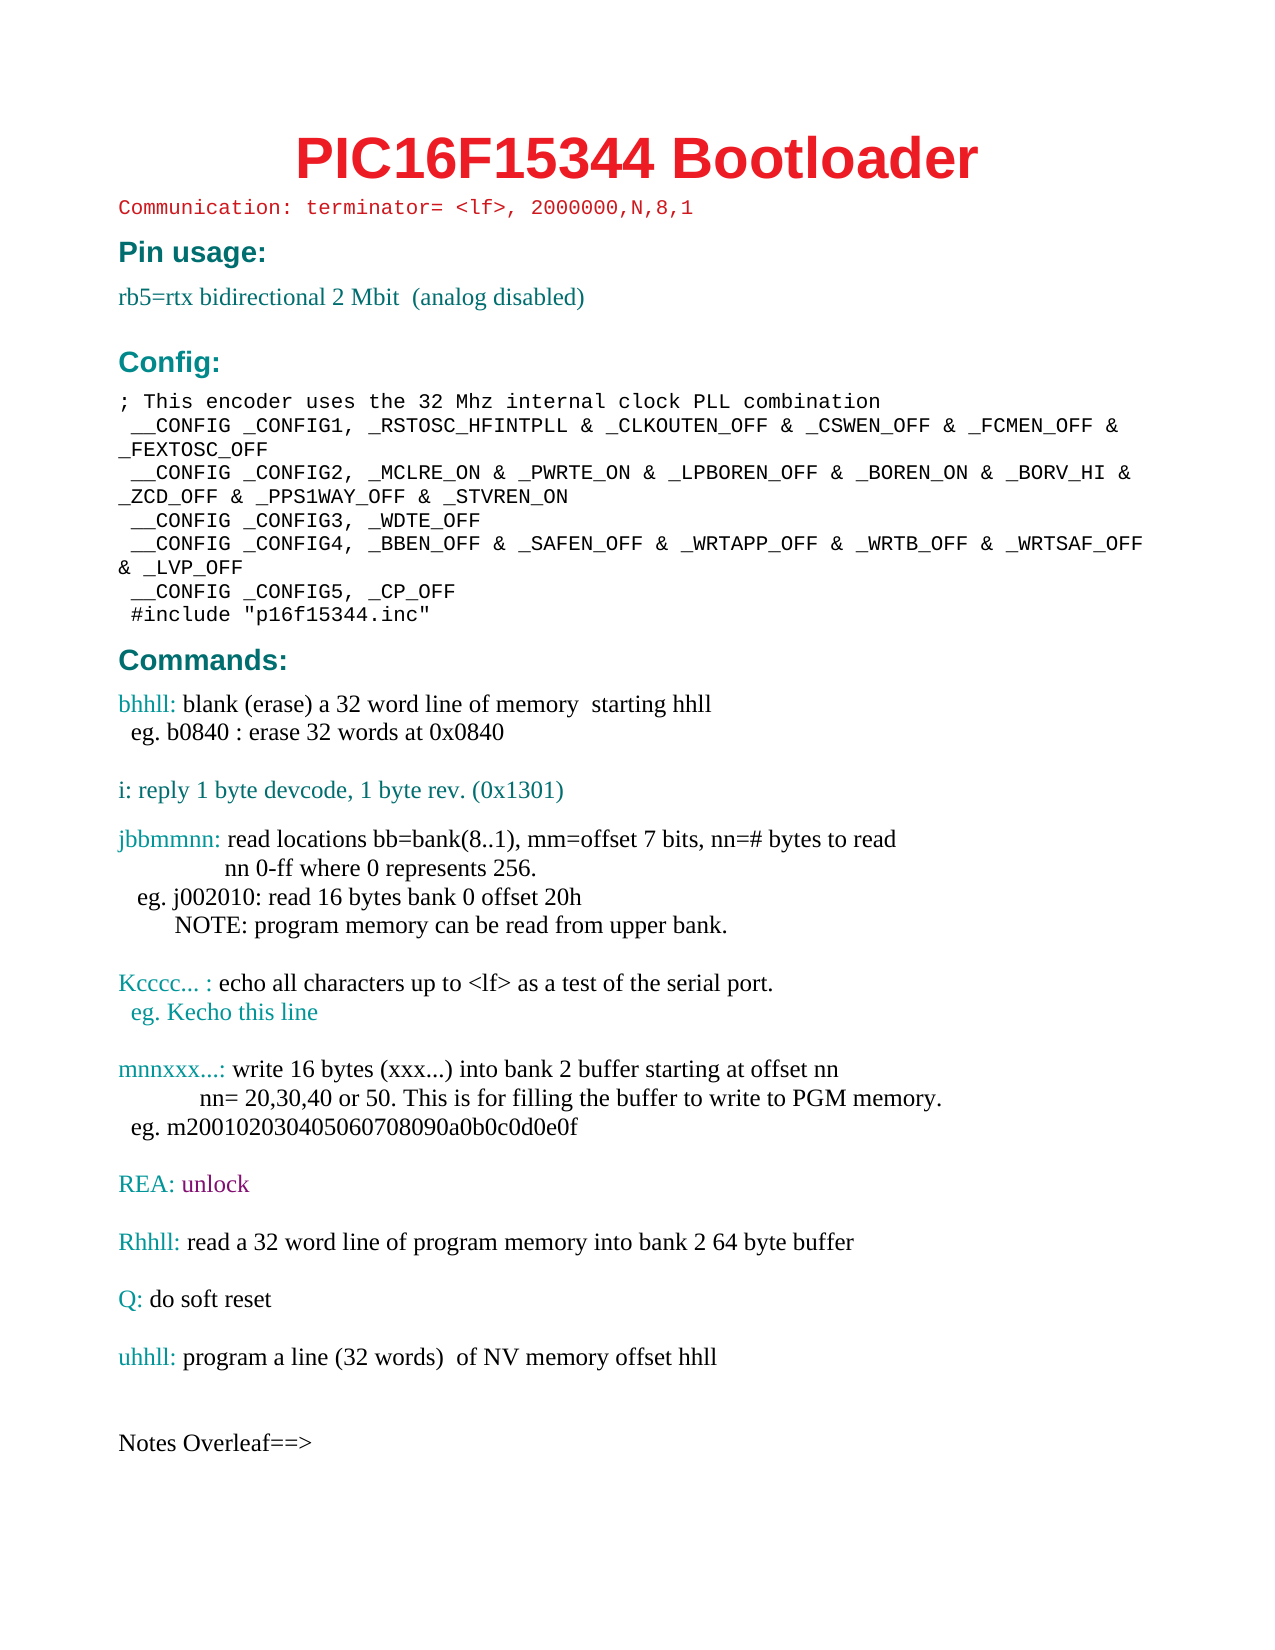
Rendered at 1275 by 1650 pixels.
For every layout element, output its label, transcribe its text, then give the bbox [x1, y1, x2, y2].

text i: reply 1 byte devcode, 1 byte rev. (0x1301) [118, 775, 1157, 804]
text NOTE: program memory can be read from upper bank. [118, 910, 1157, 939]
text Notes Overleaf==> [118, 1428, 1157, 1457]
text __CONFIG _CONFIG1, _RSTOSC_HFINTPLL & _CLKOUTEN_OFF & _CSWEN_OFF & _FCMEN_OFF & _FEXTOSC_OFF [118, 415, 1157, 462]
text Communication: terminator= <lf>, 2000000,N,8,1 [118, 197, 1157, 221]
text bhhll: blank (erase) a 32 word line of memory starting hhll [118, 689, 1157, 717]
subtitle Pin usage: [118, 235, 1157, 269]
text __CONFIG _CONFIG2, _MCLRE_ON & _PWRTE_ON & _LPBOREN_OFF & _BOREN_ON & _BORV_HI & _ZCD_OFF & _PPS1WAY_OFF & _STVREN_ON [118, 462, 1157, 510]
text eg. m200102030405060708090a0b0c0d0e0f [118, 1112, 1157, 1140]
text uhhll: program a line (32 words) of NV memory offset hhll [118, 1342, 1157, 1370]
subtitle Config: [118, 345, 1157, 379]
text Rhhll: read a 32 word line of program memory into bank 2 64 byte buffer [118, 1227, 1157, 1255]
text eg. b0840 : erase 32 words at 0x0840 [118, 717, 1157, 746]
text eg. Kecho this line [118, 997, 1157, 1025]
text #include "p16f15344.inc" [118, 604, 1157, 628]
text ; This encoder uses the 32 Mhz internal clock PLL combination [118, 391, 1157, 415]
text __CONFIG _CONFIG5, _CP_OFF [118, 581, 1157, 604]
text mnnxxx...: write 16 bytes (xxx...) into bank 2 buffer starting at offset nn [118, 1054, 1157, 1083]
text eg. j002010: read 16 bytes bank 0 offset 20h [118, 882, 1157, 910]
text __CONFIG _CONFIG3, _WDTE_OFF [118, 510, 1157, 533]
text Q: do soft reset [118, 1284, 1157, 1313]
text jbbmmnn: read locations bb=bank(8..1), mm=offset 7 bits, nn=# bytes to read [118, 824, 1157, 853]
text __CONFIG _CONFIG4, _BBEN_OFF & _SAFEN_OFF & _WRTAPP_OFF & _WRTB_OFF & _WRTSAF_OFF & _LVP_OFF [118, 533, 1157, 581]
text REA: unlock [118, 1169, 1157, 1198]
text Kcccc... : echo all characters up to <lf> as a test of the serial port. [118, 968, 1157, 997]
text nn 0-ff where 0 represents 256. [118, 853, 1157, 882]
text nn= 20,30,40 or 50. This is for filling the buffer to write to PGM memory. [118, 1083, 1157, 1112]
subtitle Commands: [118, 642, 1157, 676]
title PIC16F15344 Bootloader [118, 124, 1157, 191]
text rb5=rtx bidirectional 2 Mbit (analog disabled) [118, 282, 1157, 310]
